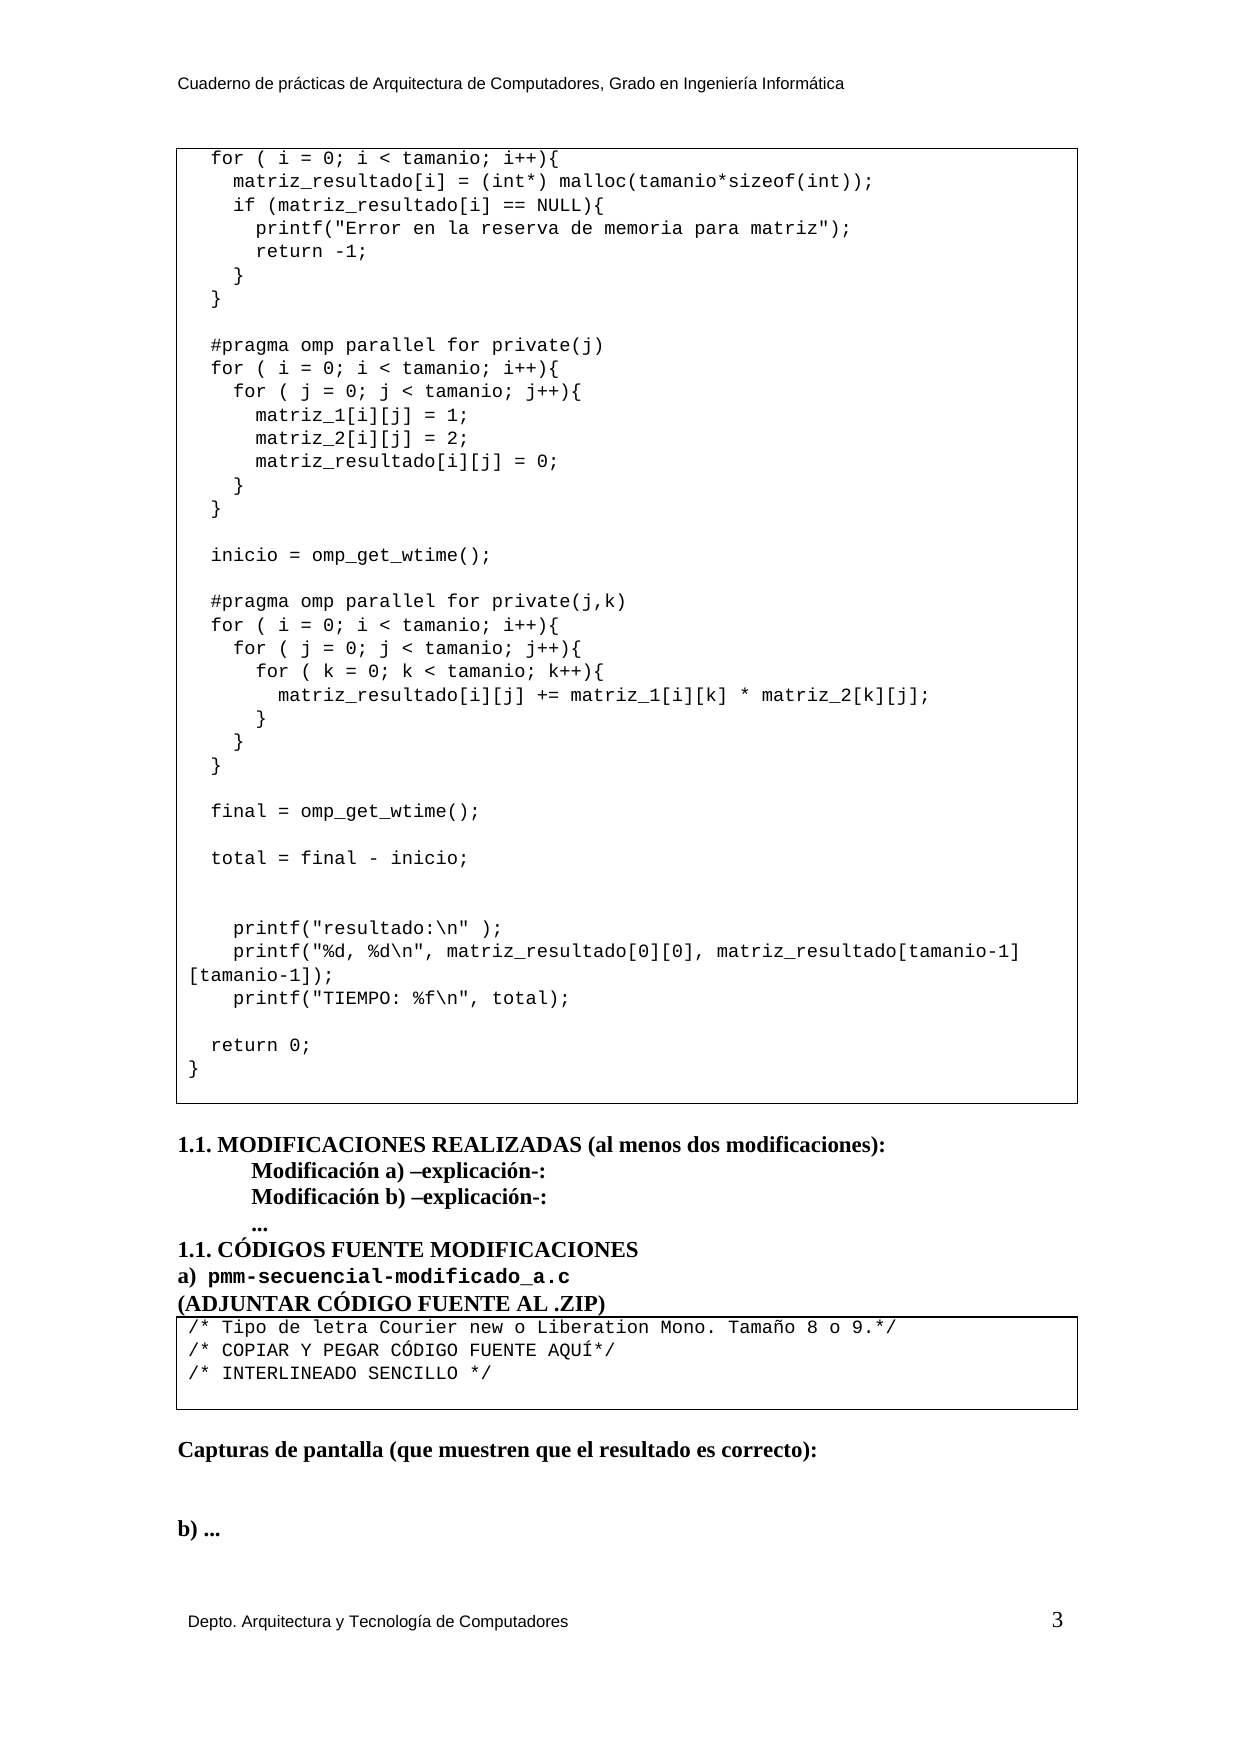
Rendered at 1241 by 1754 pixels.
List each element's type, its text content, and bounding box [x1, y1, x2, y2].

text Modificación b) –explicación-: [177, 1183, 1063, 1210]
text Capturas de pantalla (que muestren que el resultado es correcto): [177, 1436, 1063, 1462]
table_header /* Tipo de letra Courier new o Liberation Mono. Tamaño 8 o 9.*/ /* COPIAR Y PEGAR CÓDIGO FUENTE AQUÍ*/ /* INTERLINEADO SENCILLO */ [177, 1318, 1077, 1409]
text a) pmm-secuencial-modificado_a.c [177, 1262, 1063, 1290]
text 1.1. MODIFICACIONES REALIZADAS (al menos dos modificaciones): [177, 1131, 1063, 1157]
text 1.1. CÓDIGOS FUENTE MODIFICACIONES [177, 1236, 1063, 1262]
text Modificación a) –explicación-: [177, 1157, 1063, 1183]
text (ADJUNTAR CÓDIGO FUENTE AL .ZIP) [177, 1290, 1063, 1316]
text b) ... [177, 1515, 1063, 1542]
text ... [177, 1210, 1063, 1236]
table_header for ( i = 0; i < tamanio; i++){ matriz_resultado[i] = (int*) malloc(tamanio*sizeof(int)); if (matriz_resultado[i] == NULL){ printf("Error en la reserva de memoria para matriz"); return -1; } } #pragma omp parallel for private(j) for ( i = 0; i < tamanio; i++){ for ( j = 0; j < tamanio; j++){ matriz_1[i][j] = 1; matriz_2[i][j] = 2; matriz_resultado[i][j] = 0; } } inicio = omp_get_wtime(); #pragma omp parallel for private(j,k) for ( i = 0; i < tamanio; i++){ for ( j = 0; j < tamanio; j++){ for ( k = 0; k < tamanio; k++){ matriz_resultado[i][j] += matriz_1[i][k] * matriz_2[k][j]; } } } final = omp_get_wtime(); total = final - inicio; printf("resultado:\n" ); printf("%d, %d\n", matriz_resultado[0][0], matriz_resultado[tamanio-1][tamanio-1]); printf("TIEMPO: %f\n", total); return 0; } [177, 149, 1077, 1103]
